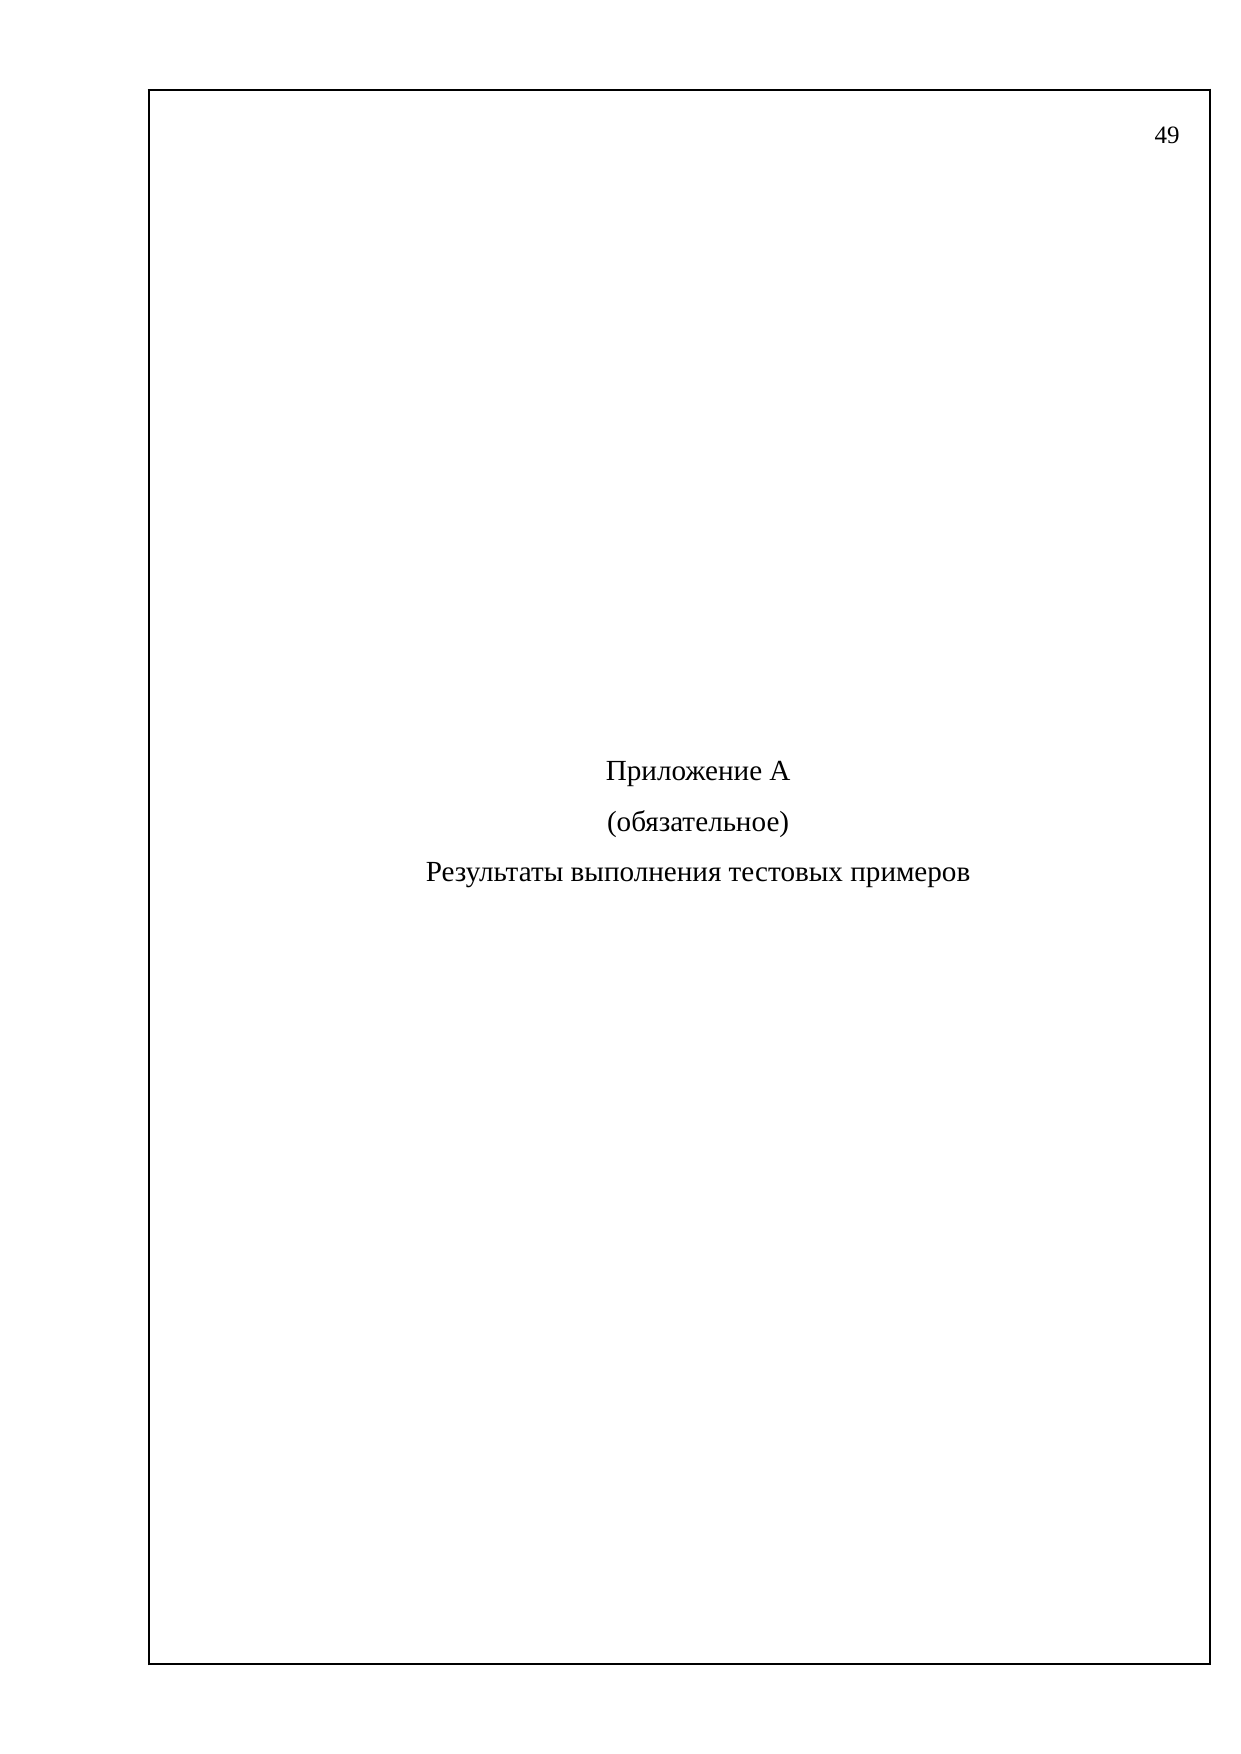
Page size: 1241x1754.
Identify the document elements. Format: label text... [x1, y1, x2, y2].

text Результаты выполнения тестовых примеров [242, 854, 1099, 887]
text Приложение А [242, 753, 1099, 787]
text (обязательное) [242, 804, 1099, 837]
